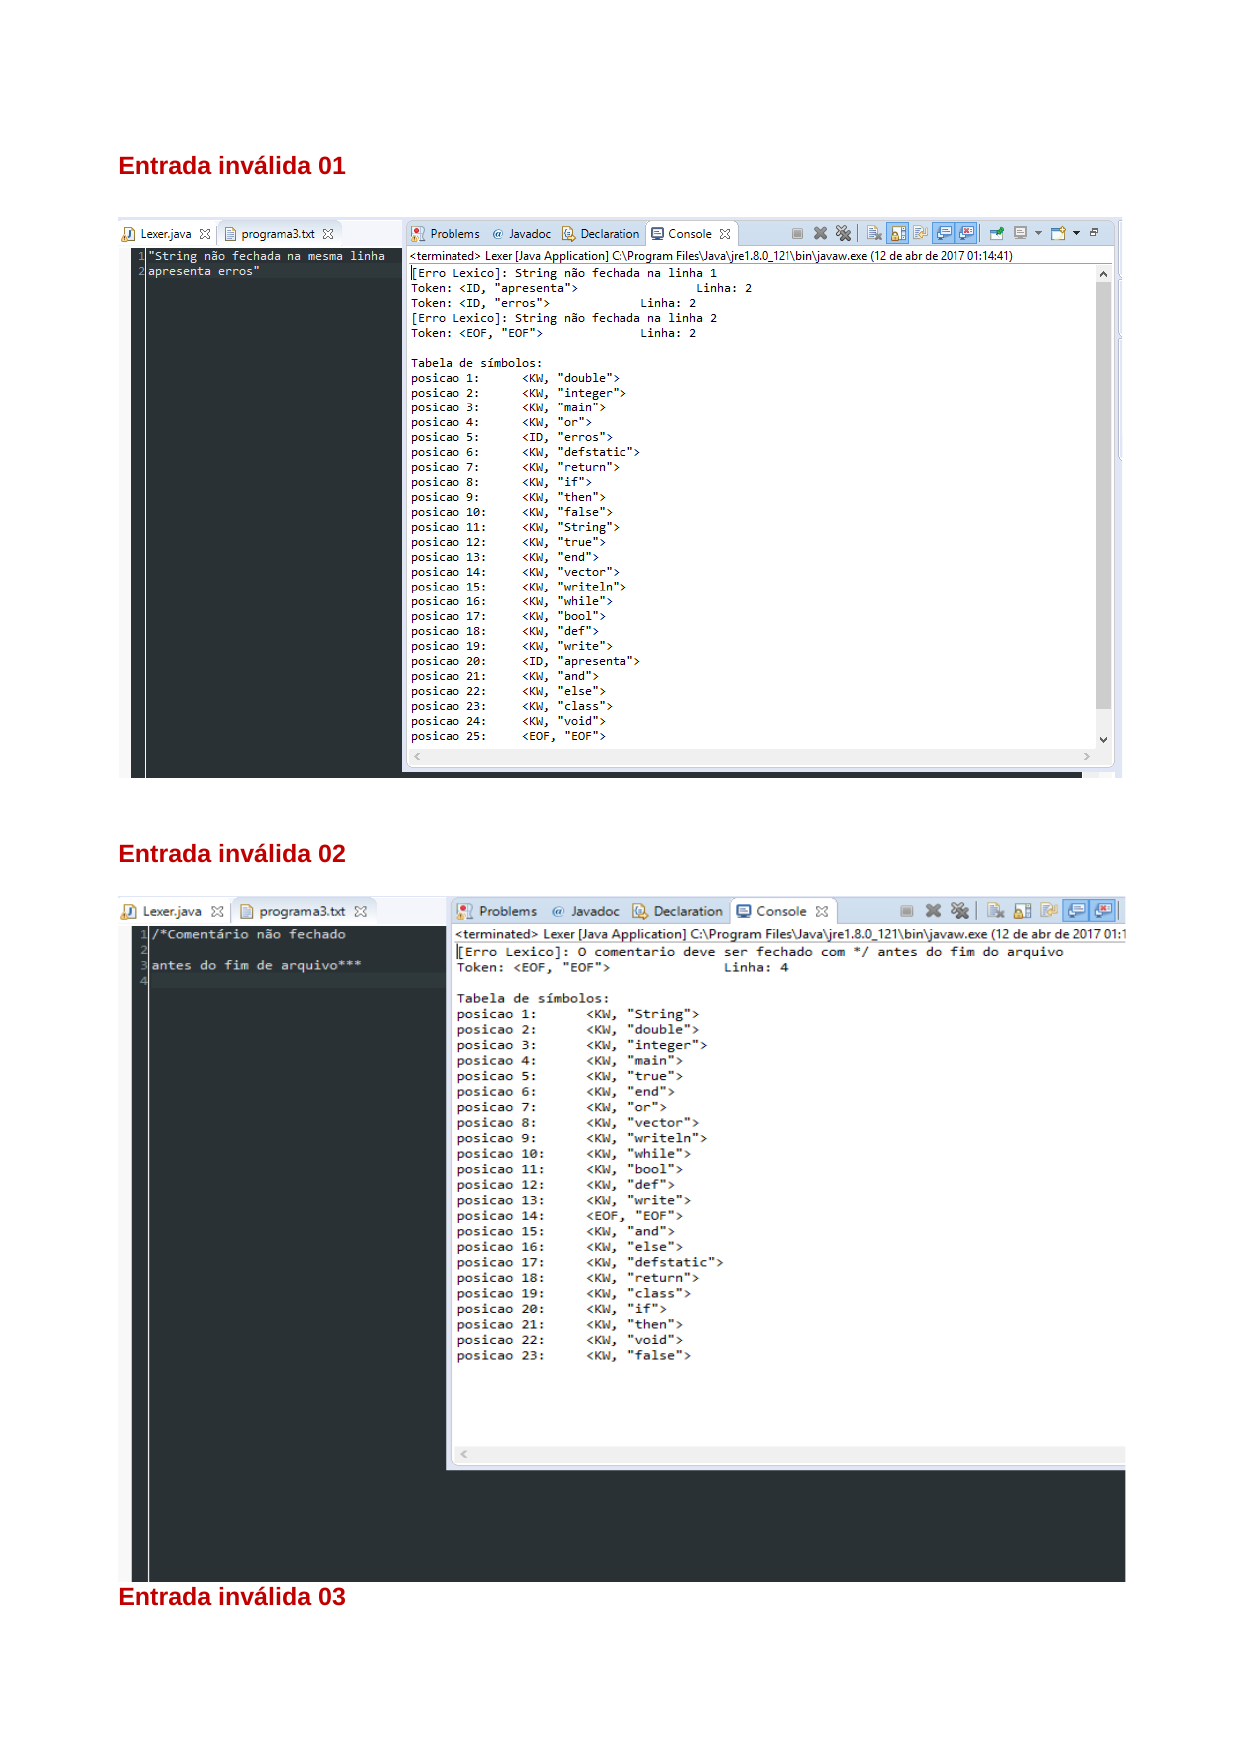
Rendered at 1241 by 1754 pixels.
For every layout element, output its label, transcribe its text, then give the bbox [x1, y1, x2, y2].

text Entrada inválida 02 [118, 839, 1122, 868]
text Entrada inválida 01 [118, 151, 1122, 180]
text Entrada inválida 03 [118, 1582, 1122, 1611]
